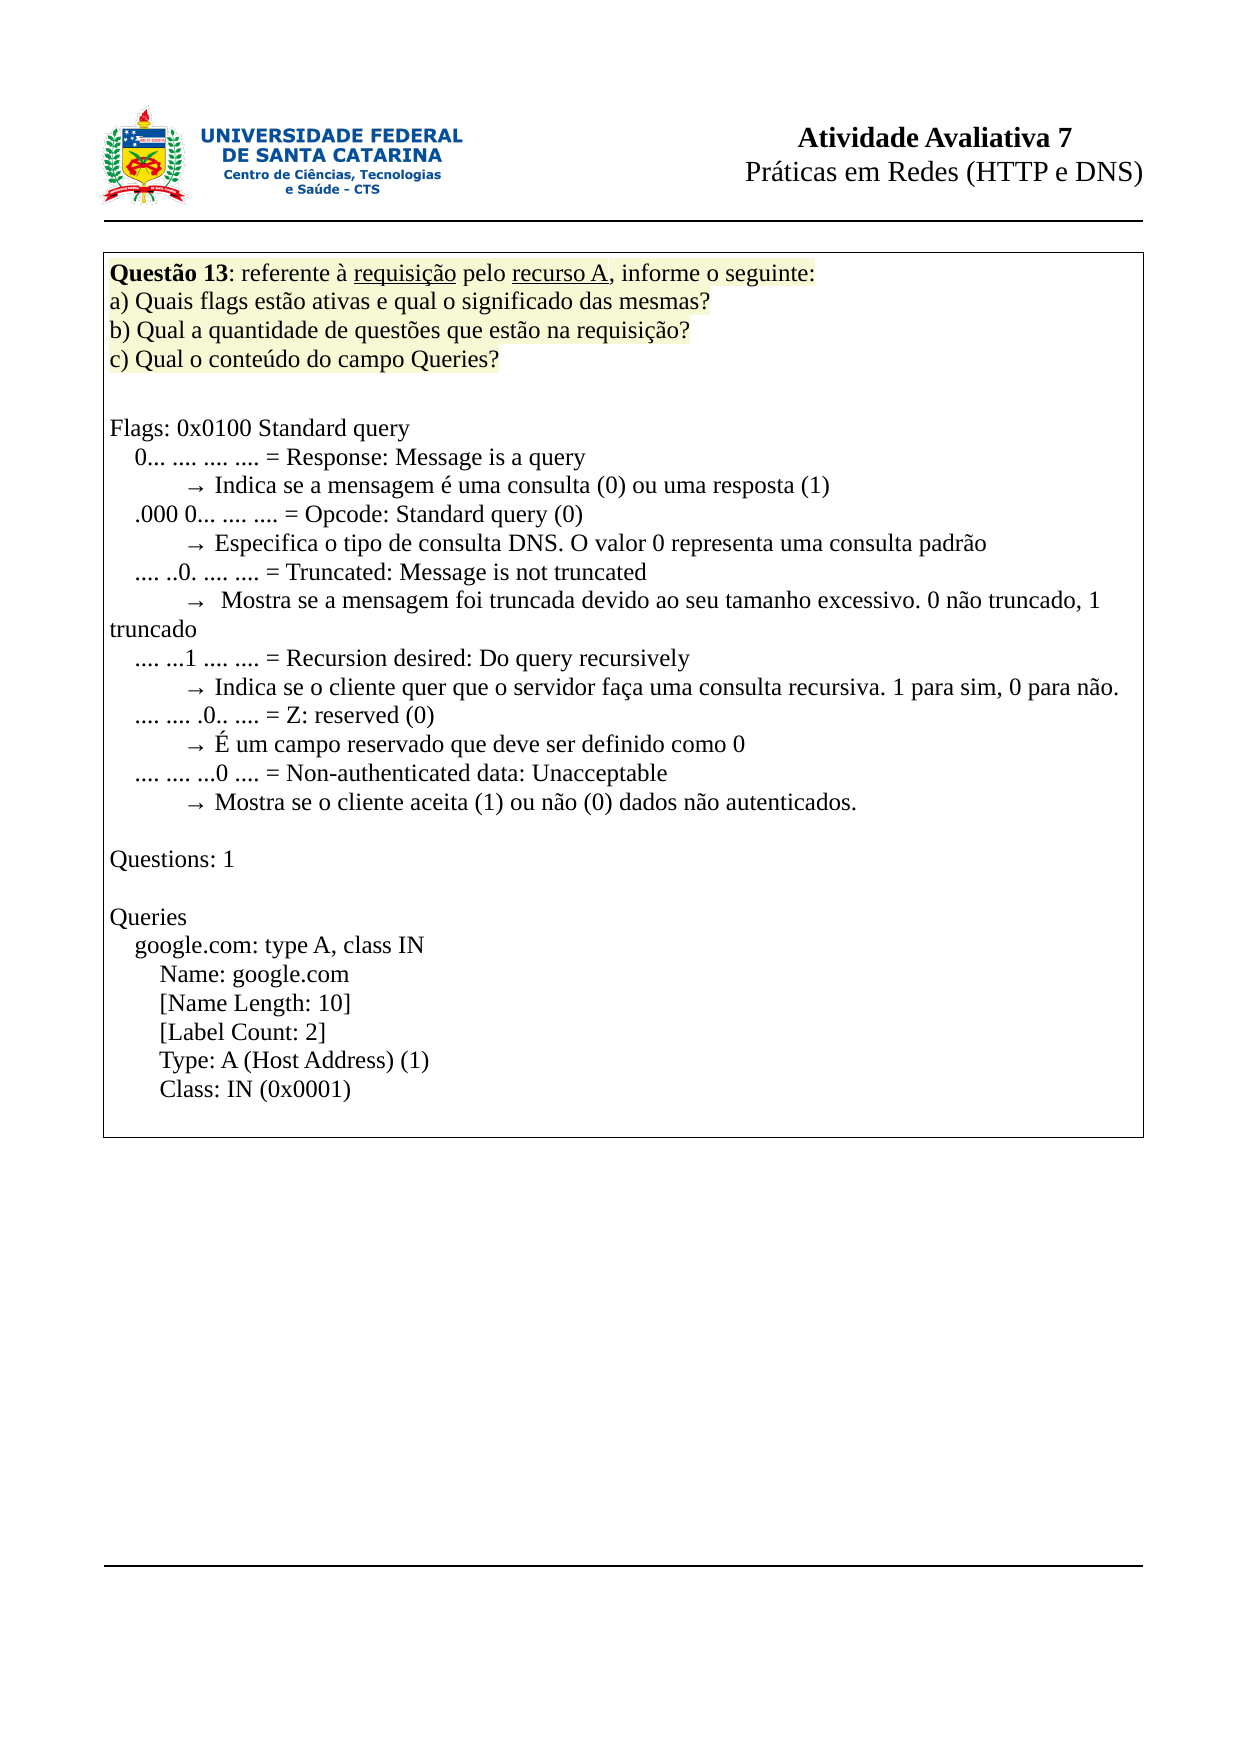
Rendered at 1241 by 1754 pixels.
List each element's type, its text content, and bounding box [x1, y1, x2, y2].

table_cell Flags: 0x0100 Standard query 0... .... .... .... = Response: Message is a query → Indica se a mensagem é uma consulta (0) ou uma resposta (1) .000 0... .... .... = Opcode: Standard query (0) → Especifica o tipo de consulta DNS. O valor 0 representa uma consulta padrão .... ..0. .... .... = Truncated: Message is not truncated → Mostra se a mensagem foi truncada devido ao seu tamanho excessivo. 0 não truncado, 1 truncado .... ...1 .... .... = Recursion desired: Do query recursively → Indica se o cliente quer que o servidor faça uma consulta recursiva. 1 para sim, 0 para não. .... .... .0.. .... = Z: reserved (0) → É um campo reservado que deve ser definido como 0 .... .... ...0 .... = Non-authenticated data: Unacceptable → Mostra se o cliente aceita (1) ou não (0) dados não autenticados. Questions: 1 Queries google.com: type A, class IN Name: google.com [Name Length: 10] [Label Count: 2] Type: A (Host Address) (1) Class: IN (0x0001) [104, 407, 1143, 1137]
picture [98, 105, 463, 205]
table_header Questão 13: referente à requisição pelo recurso A, informe o seguinte: a) Quais flags estão ativas e qual o significado das mesmas? b) Qual a quantidade de questões que estão na requisição? c) Qual o conteúdo do campo Queries? [104, 253, 1143, 407]
